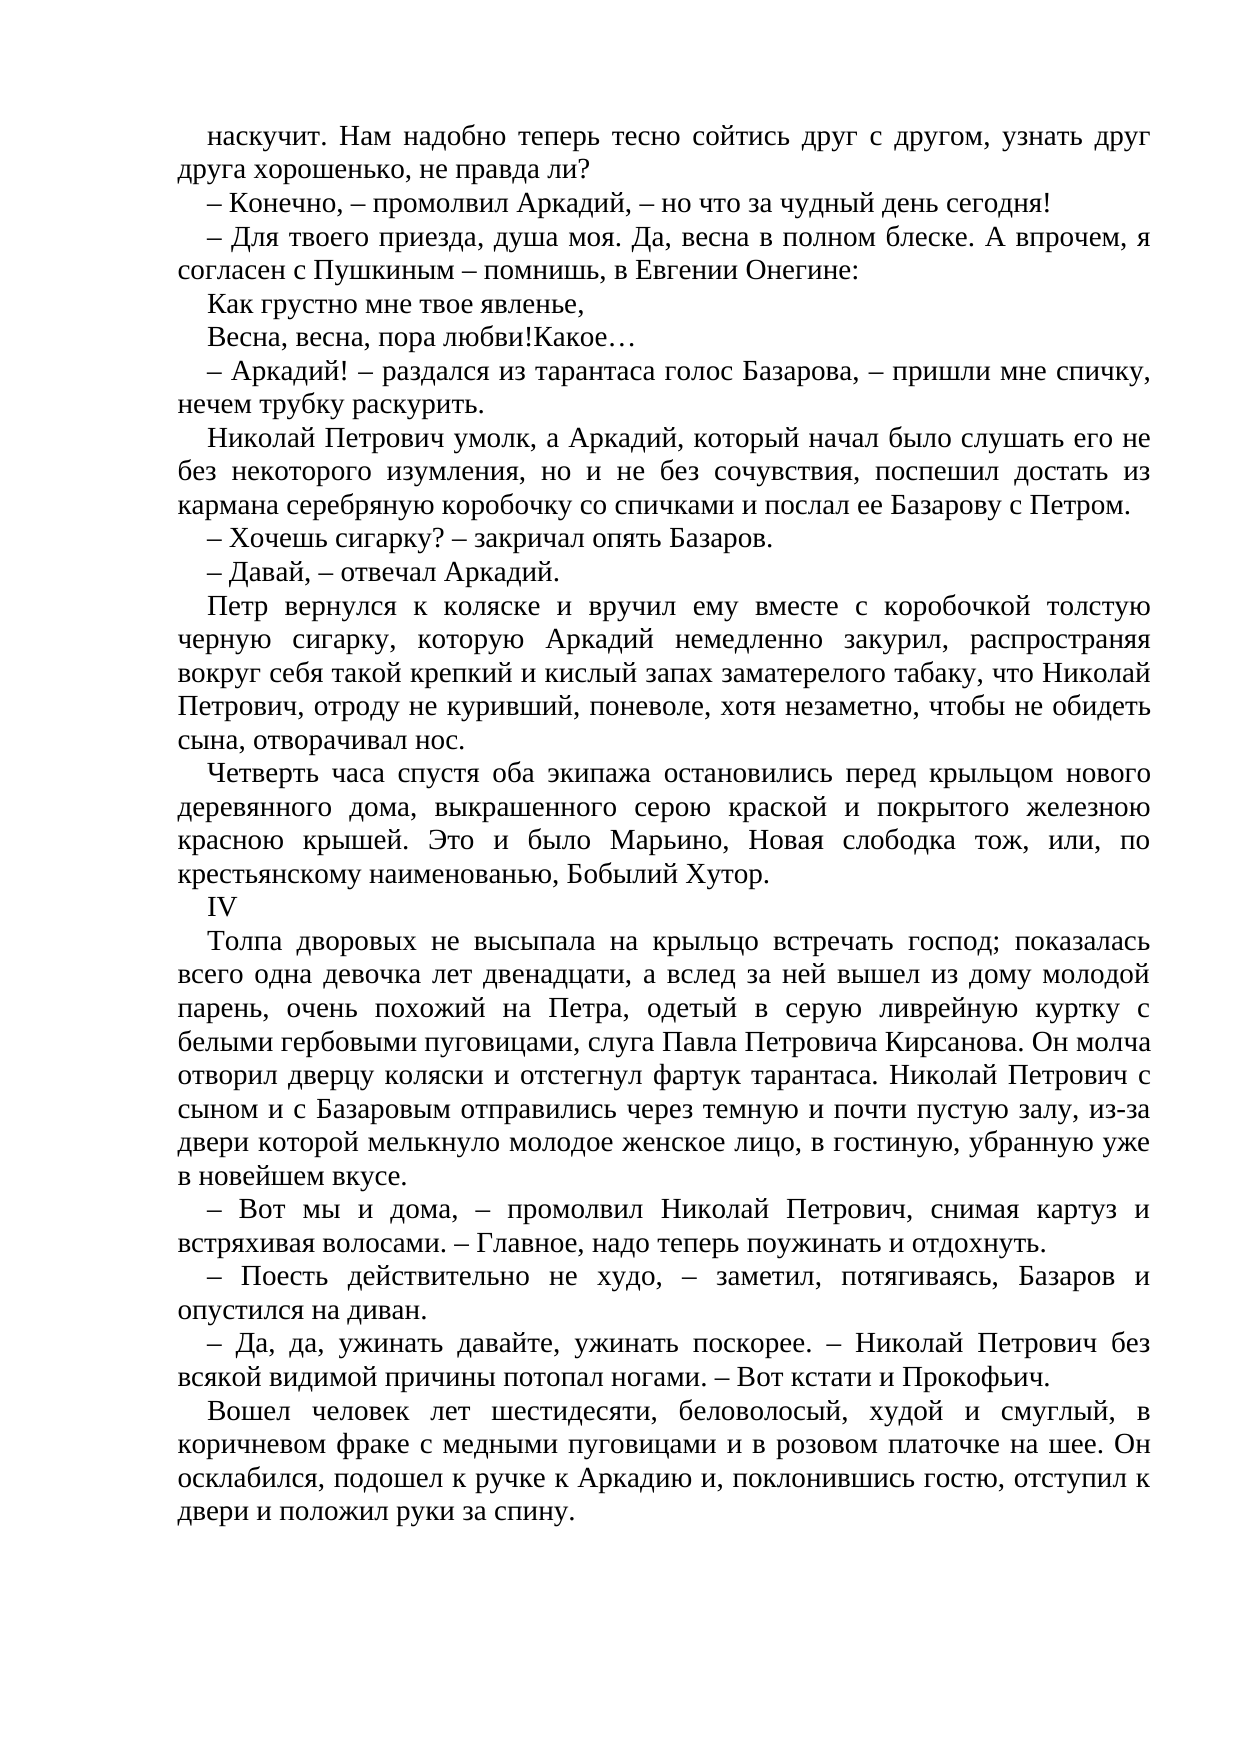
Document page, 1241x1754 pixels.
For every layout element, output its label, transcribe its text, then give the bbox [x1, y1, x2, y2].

text Петр вернулся к коляске и вручил ему вместе с коробочкой толстую черную сигарку, которую Аркадий немедленно закурил, распространяя вокруг себя такой крепкий и кислый запах заматерелого табаку, что Николай Петрович, отроду не куривший, поневоле, хотя незаметно, чтобы не обидеть сына, отворачивал нос. [177, 588, 1152, 755]
text IV [177, 889, 1152, 923]
text – Вот мы и дома, – промолвил Николай Петрович, снимая картуз и встряхивая волосами. – Главное, надо теперь поужинать и отдохнуть. [177, 1191, 1152, 1258]
text – Для твоего приезда, душа моя. Да, весна в полном блеске. А впрочем, я согласен с Пушкиным – помнишь, в Евгении Онегине: [177, 219, 1152, 286]
text – Хочешь сигарку? – закричал опять Базаров. [177, 521, 1152, 554]
text Николай Петрович умолк, а Аркадий, который начал было слушать его не без некоторого изумления, но и не без сочувствия, поспешил достать из кармана серебряную коробочку со спичками и послал ее Базарову с Петром. [177, 420, 1152, 521]
text Как грустно мне твое явленье, [177, 286, 1152, 319]
text Весна, весна, пора любви!Какое… [177, 319, 1152, 353]
text – Поесть действительно не худо, – заметил, потягиваясь, Базаров и опустился на диван. [177, 1258, 1152, 1326]
text Четверть часа спустя оба экипажа остановились перед крыльцом нового деревянного дома, выкрашенного серою краской и покрытого железною красною крышей. Это и было Марьино, Новая слободка тож, или, по крестьянскому наименованью, Бобылий Хутор. [177, 755, 1152, 889]
text Толпа дворовых не высыпала на крыльцо встречать господ; показалась всего одна девочка лет двенадцати, а вслед за ней вышел из дому молодой парень, очень похожий на Петра, одетый в серую ливрейную куртку с белыми гербовыми пуговицами, слуга Павла Петровича Кирсанова. Он молча отворил дверцу коляски и отстегнул фартук тарантаса. Николай Петрович с сыном и с Базаровым отправились через темную и почти пустую залу, из-за двери которой мелькнуло молодое женское лицо, в гостиную, убранную уже в новейшем вкусе. [177, 923, 1152, 1191]
text – Аркадий! – раздался из тарантаса голос Базарова, – пришли мне спичку, нечем трубку раскурить. [177, 353, 1152, 420]
text Вошел человек лет шестидесяти, беловолосый, худой и смуглый, в коричневом фраке с медными пуговицами и в розовом платочке на шее. Он осклабился, подошел к ручке к Аркадию и, поклонившись гостю, отступил к двери и положил руки за спину. [177, 1393, 1152, 1527]
text – Да, да, ужинать давайте, ужинать поскорее. – Николай Петрович без всякой видимой причины потопал ногами. – Вот кстати и Прокофьич. [177, 1326, 1152, 1393]
text – Давай, – отвечал Аркадий. [177, 554, 1152, 588]
text наскучит. Нам надобно теперь тесно сойтись друг с другом, узнать друг друга хорошенько, не правда ли? [177, 118, 1152, 185]
text – Конечно, – промолвил Аркадий, – но что за чудный день сегодня! [177, 185, 1152, 219]
